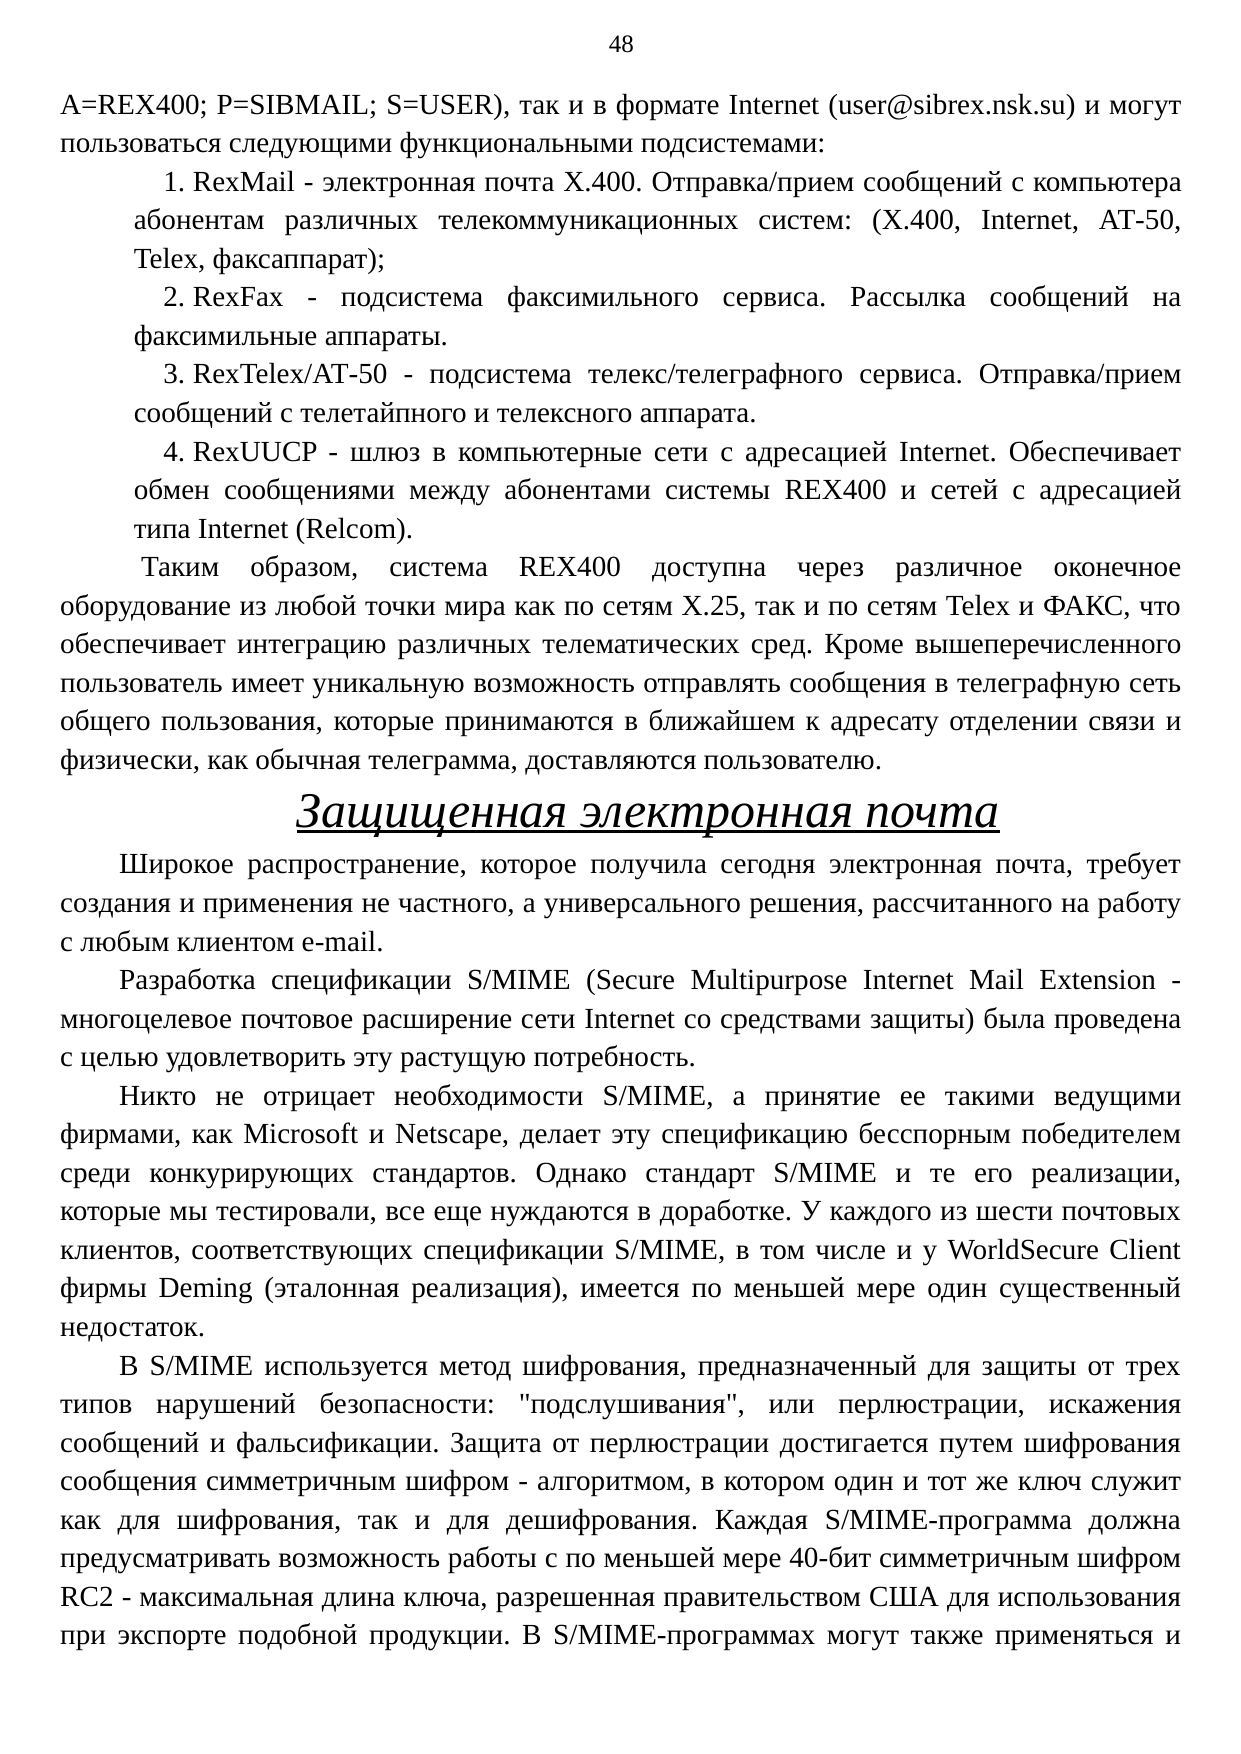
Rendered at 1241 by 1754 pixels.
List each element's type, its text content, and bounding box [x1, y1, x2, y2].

list RexMail - электронная почта Х.400. Отправка/прием сообщений с компьютера абонентам различных телекоммуникационных систем: (Х.400, Internet, АТ-50, Telex, факсаппарат); [104, 164, 1182, 274]
list RexFax - подсистема факсимильного сервиса. Рассылка сообщений на факсимильные аппараты. [104, 279, 1182, 352]
text Таким образом, система REX400 доступна через различное оконечное оборудование из любой точки мира как по сетям Х.25, так и по сетям Telex и ФАКС, что обеспечивает интеграцию различных телематических сред. Кроме вышеперечисленного пользователь имеет уникальную возможность отправлять сообщения в телеграфную сеть общего пользования, которые принимаются в ближайшем к адресату отделении связи и физически, как обычная телеграмма, доставляются пользователю. [60, 549, 1182, 776]
text Никто не отрицает необходимости S/MIME, а принятие ее такими ведущими фирмами, как Microsoft и Netscape, делает эту спецификацию бесспорным победителем среди конкурирующих стандартов. Однако стандарт S/MIME и те его реализации, которые мы тестировали, все еще нуждаются в доработке. У каждого из шести почтовых клиентов, соответствующих спецификации S/MIME, в том числе и у WorldSecure Client фирмы Deming (эталонная реализация), имеется по меньшей мере один существенный недостаток. [60, 1078, 1182, 1343]
text В S/MIME используется метод шифрования, предназначенный для защиты от трех типов нарушений безопасности: "подслушивания", или перлюстрации, искажения сообщений и фальсификации. Защита от перлюстрации достигается путем шифрования сообщения симметричным шифром - алгоритмом, в котором один и тот же ключ служит как для шифрования, так и для дешифрования. Каждая S/MIME-программа должна предусматривать возможность работы с по меньшей мере 40-бит симметричным шифром RC2 - максимальная длина ключа, разрешенная правительством США для использования при экспорте подобной продукции. В S/MIME-программах могут также применяться и [60, 1348, 1182, 1651]
text Широкое распространение, которое получила сегодня электронная почта, требует создания и применения не частного, а универсального решения, рассчитанного на работу с любым клиентом e-mail. [60, 847, 1182, 957]
list RexTelex/АТ-50 - подсистема телекс/телеграфного сервиса. Отправка/прием сообщений с телетайпного и телексного аппарата. [104, 357, 1182, 429]
text Защищенная электронная почта [60, 781, 1182, 838]
text A=REX400; P=SIBMAIL; S=USER), так и в формате Internet (user@sibrex.nsk.su) и могут пользоваться следующими функциональными подсистемами: [60, 87, 1182, 159]
text Разработка спецификации S/MIME (Secure Multipurpose Internet Mail Extension - многоцелевое почтовое расширение сети Internet со средствами защиты) была проведена с целью удовлетворить эту растущую потребность. [60, 962, 1182, 1073]
list RexUUCP - шлюз в компьютерные сети с адресацией Internet. Обеспечивает обмен сообщениями между абонентами системы REX400 и сетей с адресацией типа Internet (Relcom). [104, 434, 1182, 544]
